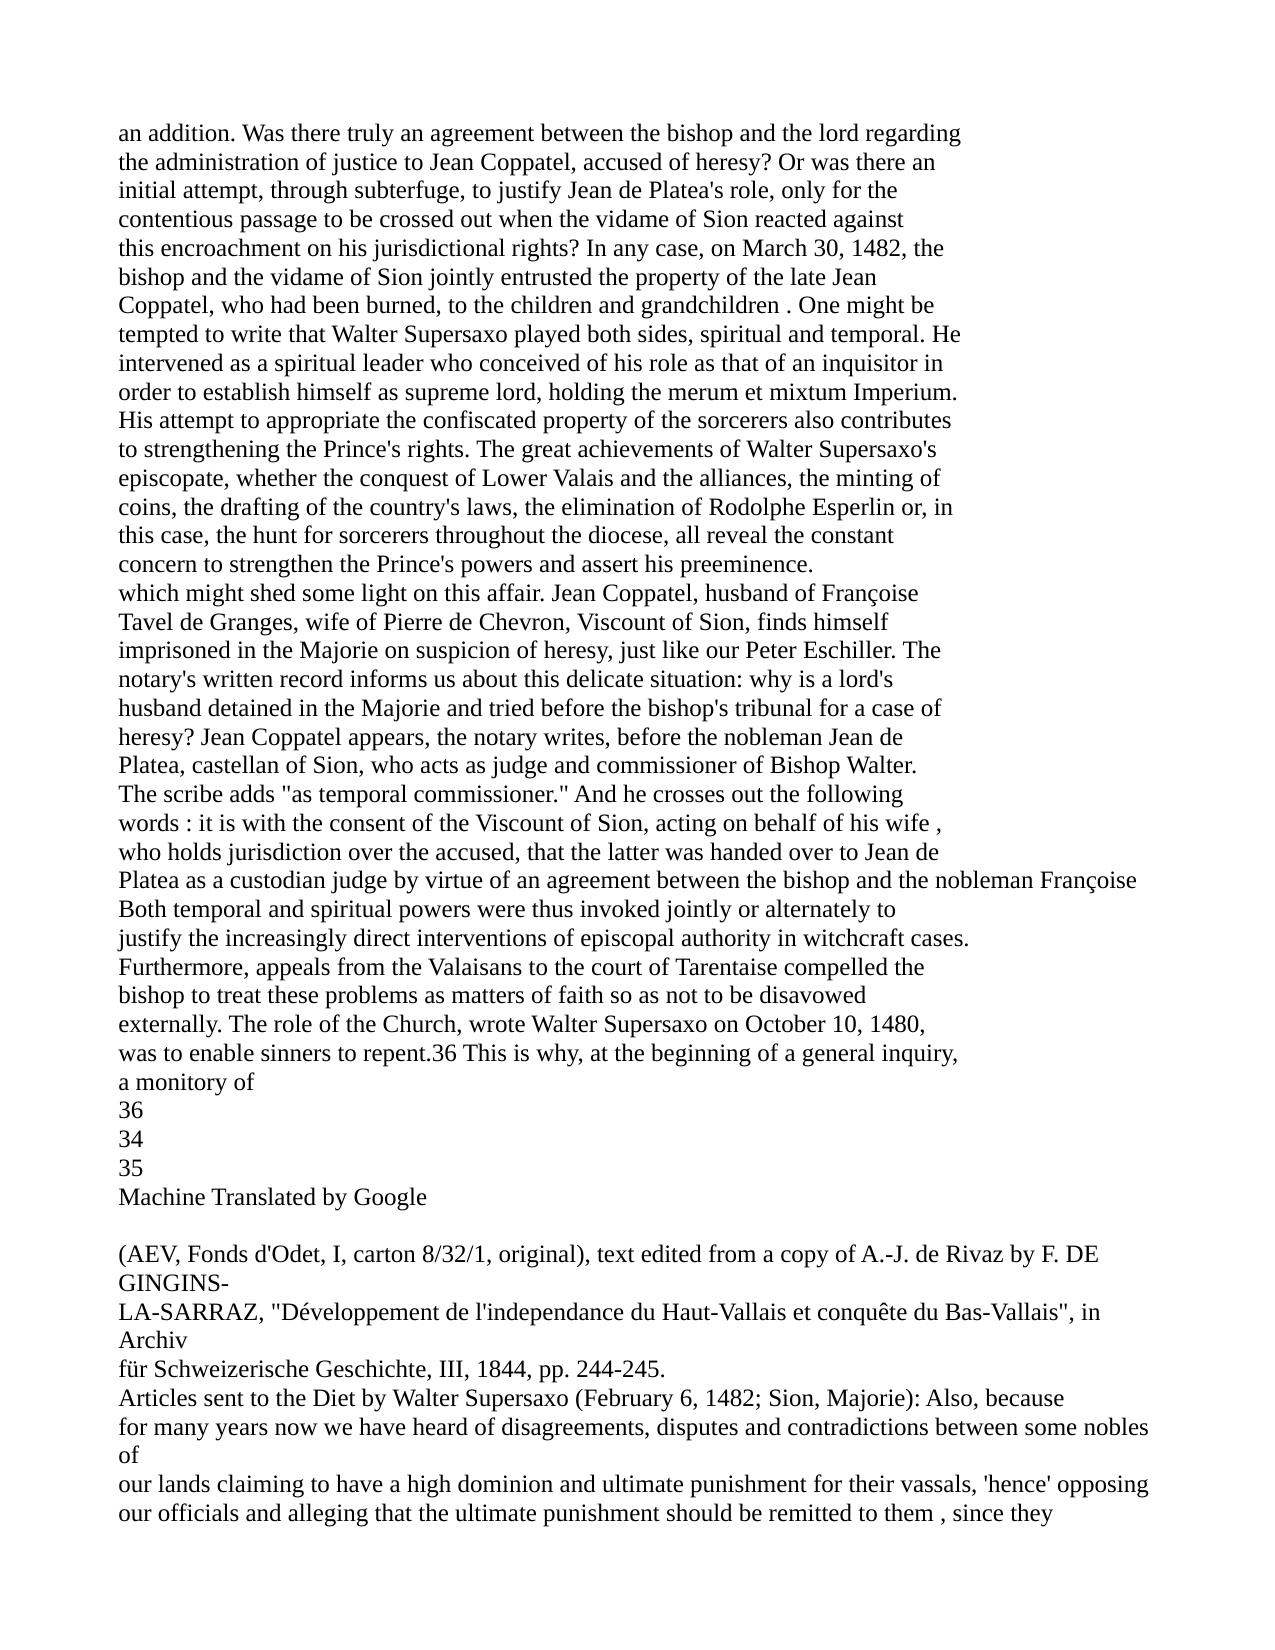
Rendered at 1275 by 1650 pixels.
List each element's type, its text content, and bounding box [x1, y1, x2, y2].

text concern to strengthen the Prince's powers and assert his preeminence. [118, 549, 1157, 578]
text His attempt to appropriate the confiscated property of the sorcerers also contributes [118, 406, 1157, 434]
text for many years now we have heard of disagreements, disputes and contradictions between some nobles of [118, 1412, 1157, 1469]
text Machine Translated by Google [118, 1182, 1157, 1211]
text words : it is with the consent of the Viscount of Sion, acting on behalf of his wife , [118, 808, 1157, 837]
text the administration of justice to Jean Coppatel, accused of heresy? Or was there an [118, 147, 1157, 176]
text this encroachment on his jurisdictional rights? In any case, on March 30, 1482, the [118, 233, 1157, 262]
text für Schweizerische Geschichte, III, 1844, pp. 244-245. [118, 1354, 1157, 1383]
text contentious passage to be crossed out when the vidame of Sion reacted against [118, 204, 1157, 233]
text which might shed some light on this affair. Jean Coppatel, husband of Françoise [118, 578, 1157, 607]
text who holds jurisdiction over the accused, that the latter was handed over to Jean de [118, 837, 1157, 866]
text bishop to treat these problems as matters of faith so as not to be disavowed [118, 981, 1157, 1009]
text Coppatel, who had been burned, to the children and grandchildren . One might be [118, 291, 1157, 319]
text Both temporal and spiritual powers were thus invoked jointly or alternately to [118, 894, 1157, 923]
text 35 [118, 1153, 1157, 1182]
text a monitory of [118, 1067, 1157, 1096]
text heresy? Jean Coppatel appears, the notary writes, before the nobleman Jean de [118, 722, 1157, 751]
text tempted to write that Walter Supersaxo played both sides, spiritual and temporal. He [118, 319, 1157, 348]
text Furthermore, appeals from the Valaisans to the court of Tarentaise compelled the [118, 952, 1157, 981]
text an addition. Was there truly an agreement between the bishop and the lord regarding [118, 118, 1157, 147]
text our lands claiming to have a high dominion and ultimate punishment for their vassals, 'hence' opposing [118, 1469, 1157, 1498]
text this case, the hunt for sorcerers throughout the diocese, all reveal the constant [118, 521, 1157, 549]
text The scribe adds "as temporal commissioner." And he crosses out the following [118, 779, 1157, 808]
text justify the increasingly direct interventions of episcopal authority in witchcraft cases. [118, 923, 1157, 952]
text coins, the drafting of the country's laws, the elimination of Rodolphe Esperlin or, in [118, 492, 1157, 521]
text to strengthening the Prince's rights. The great achievements of Walter Supersaxo's [118, 434, 1157, 463]
text our officials and alleging that the ultimate punishment should be remitted to them , since they [118, 1498, 1157, 1527]
text initial attempt, through subterfuge, to justify Jean de Platea's role, only for the [118, 176, 1157, 204]
text Platea, castellan of Sion, who acts as judge and commissioner of Bishop Walter. [118, 751, 1157, 779]
text order to establish himself as supreme lord, holding the merum et mixtum Imperium. [118, 377, 1157, 406]
text Tavel de Granges, wife of Pierre de Chevron, Viscount of Sion, finds himself [118, 607, 1157, 636]
text Platea as a custodian judge by virtue of an agreement between the bishop and the nobleman Françoise [118, 866, 1157, 894]
text Articles sent to the Diet by Walter Supersaxo (February 6, 1482; Sion, Majorie): Also, because [118, 1383, 1157, 1412]
text intervened as a spiritual leader who conceived of his role as that of an inquisitor in [118, 348, 1157, 377]
text externally. The role of the Church, wrote Walter Supersaxo on October 10, 1480, [118, 1009, 1157, 1038]
text 34 [118, 1124, 1157, 1153]
text husband detained in the Majorie and tried before the bishop's tribunal for a case of [118, 693, 1157, 722]
text bishop and the vidame of Sion jointly entrusted the property of the late Jean [118, 262, 1157, 291]
text 36 [118, 1096, 1157, 1124]
text (AEV, Fonds d'Odet, I, carton 8/32/1, original), text edited from a copy of A.-J. de Rivaz by F. DE GINGINS- [118, 1239, 1157, 1297]
text LA-SARRAZ, "Développement de l'independance du Haut-Vallais et conquête du Bas-Vallais", in Archiv [118, 1297, 1157, 1354]
text imprisoned in the Majorie on suspicion of heresy, just like our Peter Eschiller. The [118, 636, 1157, 664]
text episcopate, whether the conquest of Lower Valais and the alliances, the minting of [118, 463, 1157, 492]
text was to enable sinners to repent.36 This is why, at the beginning of a general inquiry, [118, 1038, 1157, 1067]
text notary's written record informs us about this delicate situation: why is a lord's [118, 664, 1157, 693]
